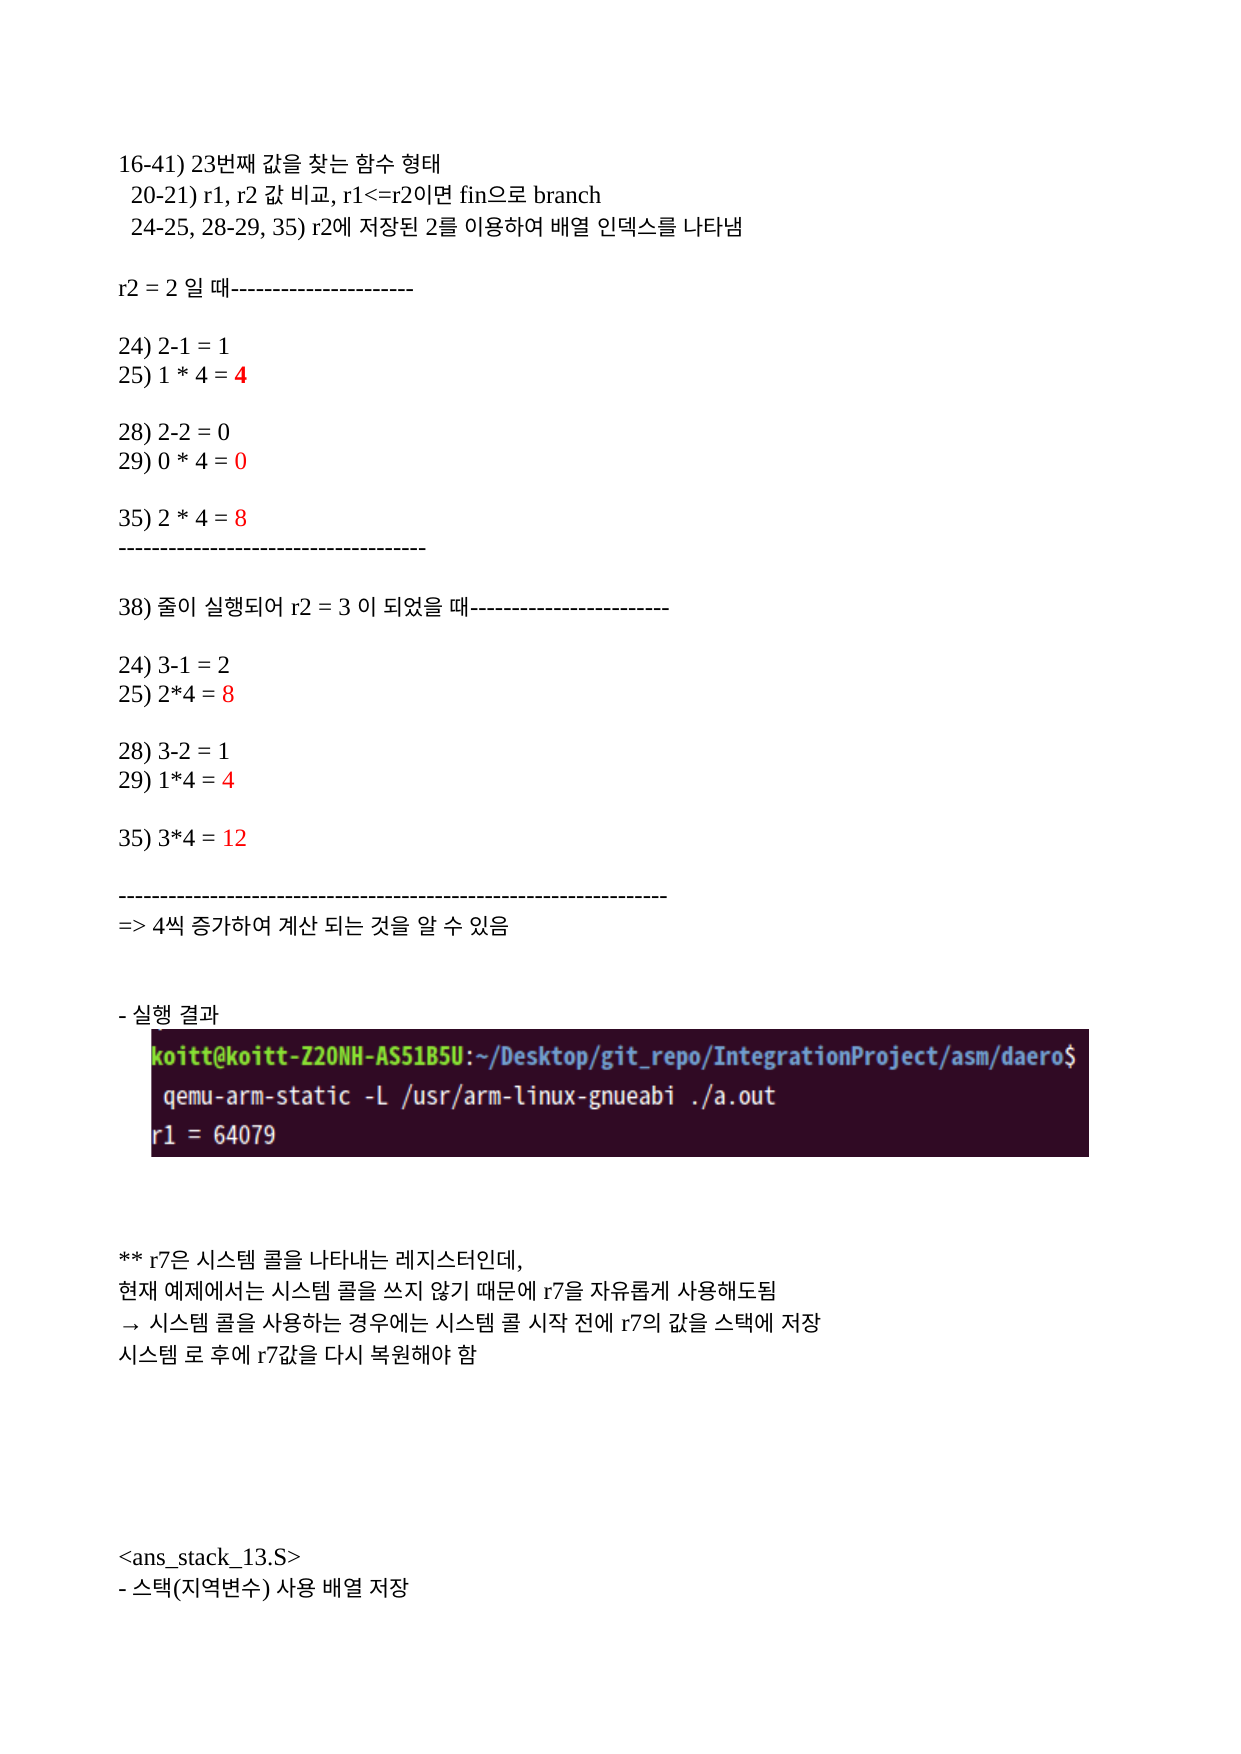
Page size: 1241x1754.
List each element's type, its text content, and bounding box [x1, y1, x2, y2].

text <ans_stack_13.S> [118, 1542, 1122, 1571]
text 35) 3*4 = 12 [118, 823, 1122, 851]
text 24-25, 28-29, 35) r2에 저장된 2를 이용하여 배열 인덱스를 나타냄 [118, 210, 1122, 242]
text - 실행 결과 [118, 998, 1122, 1030]
text 25) 1 * 4 = 4 [118, 360, 1122, 388]
text 38) 줄이 실행되어 r2 = 3 이 되었을 때------------------------ [118, 590, 1122, 621]
text 29) 0 * 4 = 0 [118, 446, 1122, 475]
text => 4씩 증가하여 계산 되는 것을 알 수 있음 [118, 909, 1122, 941]
text ------------------------------------- [118, 532, 1122, 561]
text 현재 예제에서는 시스템 콜을 쓰지 않기 때문에 r7을 자유롭게 사용해도됨 [118, 1274, 1122, 1306]
text 24) 3-1 = 2 [118, 650, 1122, 679]
picture [151, 1029, 1089, 1157]
text 28) 2-2 = 0 [118, 417, 1122, 446]
text 25) 2*4 = 8 [118, 679, 1122, 708]
text 시스템 로 후에 r7값을 다시 복원해야 함 [118, 1338, 1122, 1369]
text 29) 1*4 = 4 [118, 765, 1122, 794]
text 24) 2-1 = 1 [118, 331, 1122, 360]
text r2 = 2 일 때---------------------- [118, 271, 1122, 302]
text - 스택(지역변수) 사용 배열 저장 [118, 1571, 1122, 1602]
text 20-21) r1, r2 값 비교, r1<=r2이면 fin으로 branch [118, 178, 1122, 210]
text ------------------------------------------------------------------ [118, 880, 1122, 909]
text 35) 2 * 4 = 8 [118, 503, 1122, 532]
text 16-41) 23번째 값을 찾는 함수 형태 [118, 147, 1122, 178]
text 28) 3-2 = 1 [118, 736, 1122, 765]
text → 시스템 콜을 사용하는 경우에는 시스템 콜 시작 전에 r7의 값을 스택에 저장 [118, 1306, 1122, 1338]
text ** r7은 시스템 콜을 나타내는 레지스터인데, [118, 1243, 1122, 1274]
